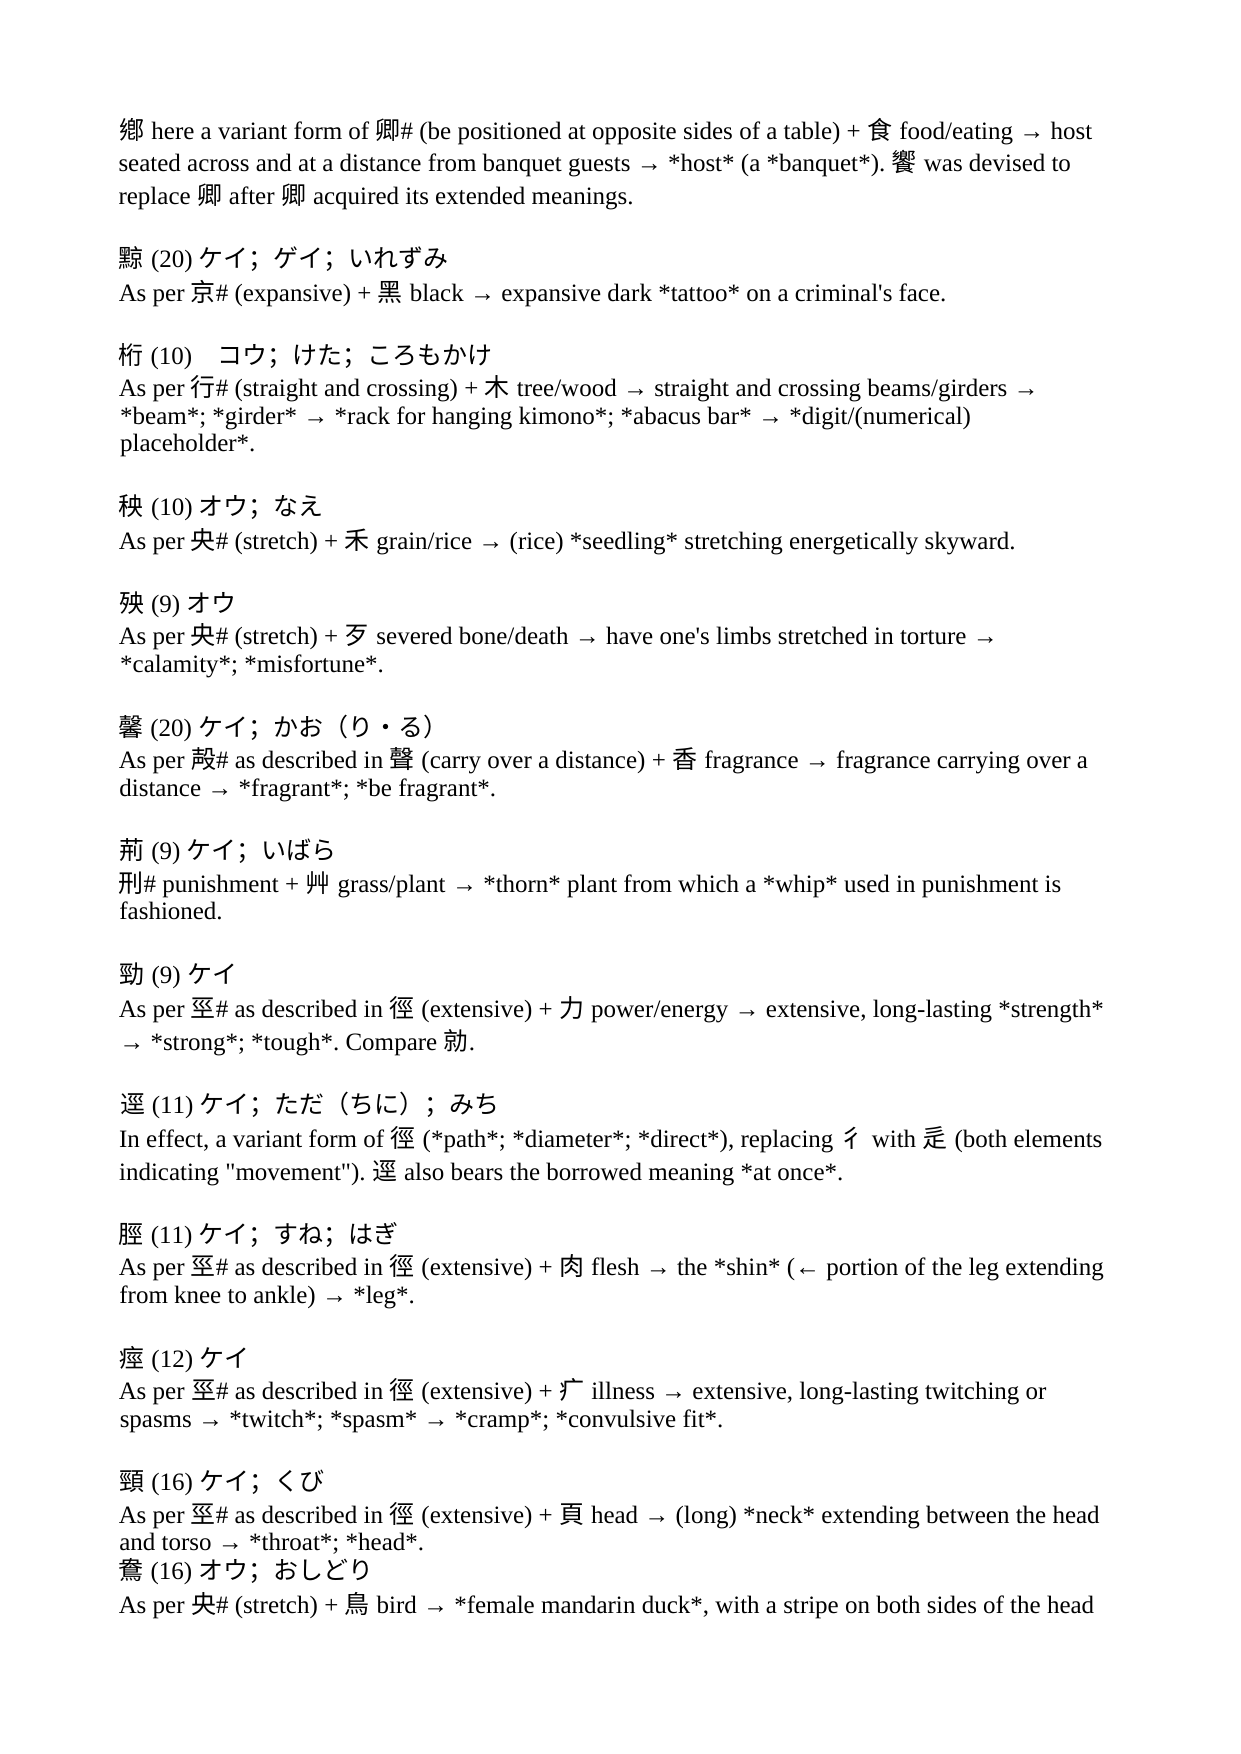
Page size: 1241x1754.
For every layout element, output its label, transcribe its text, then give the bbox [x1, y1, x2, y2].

text As per 巠# as described in 徑 (extensive) + 力 power/energy → extensive, long-lasting *strength* → *strong*; *tough*. Compare 勍. [118, 994, 1105, 1056]
text 殃 (9) オウ [119, 589, 1123, 618]
text As per 行# (straight and crossing) + 木 tree/wood → straight and crossing beams/girders → *beam*; *girder* → *rack for hanging kimono*; *abacus bar* → *digit/(numerical) placeholder*. [118, 375, 1112, 457]
text As per 巠# as described in 徑 (extensive) + 頁 head → (long) *neck* extending between the head and torso → *throat*; *head*. [118, 1501, 1102, 1556]
text 脛 (11) ケイ；すね；はぎ [119, 1220, 1123, 1249]
text 鴦 (16) オウ；おしどり [118, 1556, 1123, 1585]
text As per 央# (stretch) + 鳥 bird → *female mandarin duck*, with a stripe on both sides of the head [118, 1590, 1095, 1619]
text 勁 (9) ケイ [119, 960, 1123, 989]
text As per 殸# as described in 聲 (carry over a distance) + 香 fragrance → fragrance carrying over a distance → *fragrant*; *be fragrant*. [118, 747, 1089, 801]
text As per 央# (stretch) + 歹 severed bone/death → have one's limbs stretched in torture → *calamity*; *misfortune*. [118, 623, 999, 678]
text 荊 (9) ケイ；いばら [119, 836, 1123, 865]
text 逕 (11) ケイ；ただ（ちに）；みち [120, 1090, 1123, 1119]
text As per 巠# as described in 徑 (extensive) + 肉 flesh → the *shin* (← portion of the leg extending from knee to ankle) → *leg*. [118, 1254, 1106, 1309]
text 黥 (20) ケイ；ゲイ；いれずみ [119, 244, 1123, 273]
text As per 央# (stretch) + 禾 grain/rice → (rice) *seedling* stretching energetically skyward. [118, 526, 1123, 555]
text 鄕 here a variant form of 卿# (be positioned at opposite sides of a table) + 食 food/eating → host seated across and at a distance from banquet guests → *host* (a *banquet*). 饗 was devised to replace 卿 after 卿 acquired its extended meanings. [118, 116, 1093, 210]
text As per 京# (expansive) + 黑 black → expansive dark *tattoo* on a criminal's face. [118, 278, 1123, 307]
text 馨 (20) ケイ；かお（り・る） [118, 713, 1123, 741]
text 秧 (10) オウ；なえ [119, 492, 1123, 521]
text 痙 (12) ケイ [119, 1344, 1123, 1372]
text 頸 (16) ケイ；くび [119, 1467, 1123, 1496]
text As per 巠# as described in 徑 (extensive) + 疒 illness → extensive, long-lasting twitching or spasms → *twitch*; *spasm* → *cramp*; *convulsive fit*. [118, 1378, 1048, 1432]
text 桁 (10) コウ；けた；ころもかけ [118, 341, 1123, 370]
text In effect, a variant form of 徑 (*path*; *diameter*; *direct*), replacing 彳 with 辵 (both elements indicating "movement"). 逕 also bears the borrowed meaning *at once*. [119, 1124, 1103, 1186]
text 刑# punishment + 艸 grass/plant → *thorn* plant from which a *whip* used in punishment is fashioned. [118, 870, 1062, 925]
